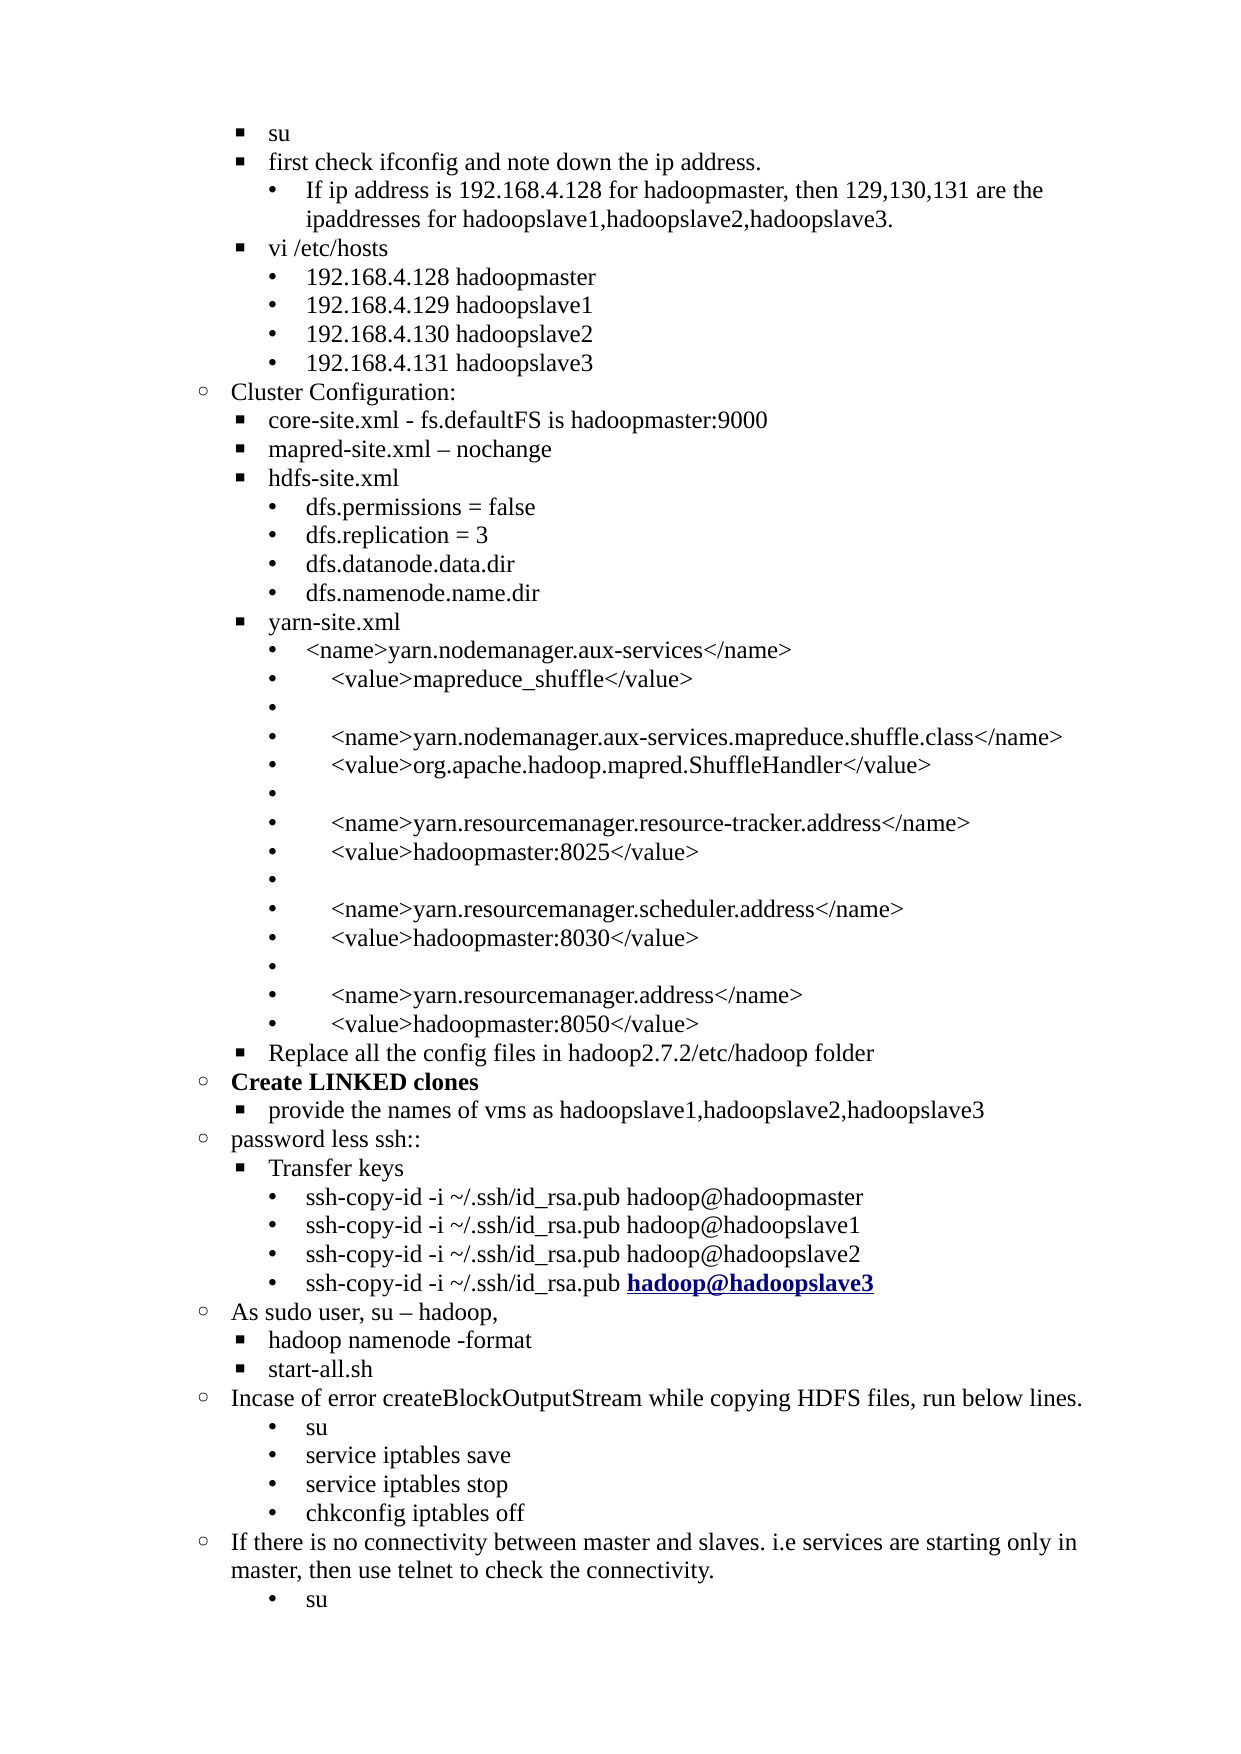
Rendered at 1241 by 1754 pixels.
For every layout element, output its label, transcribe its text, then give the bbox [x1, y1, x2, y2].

list start-all.sh [231, 1354, 1122, 1383]
list Replace all the config files in hadoop2.7.2/etc/hadoop folder [231, 1038, 1122, 1067]
list <name>yarn.nodemanager.aux-services</name> [268, 636, 1122, 664]
list <name>yarn.nodemanager.aux-services.mapreduce.shuffle.class</name> [268, 722, 1122, 751]
list dfs.replication = 3 [268, 521, 1122, 549]
list vi /etc/hosts [231, 233, 1122, 262]
list su [268, 1412, 1122, 1441]
list su [231, 118, 1122, 147]
list dfs.datanode.data.dir [268, 549, 1122, 578]
list As sudo user, su – hadoop, [193, 1297, 1122, 1326]
list <value>hadoopmaster:8050</value> [268, 1009, 1122, 1038]
list core-site.xml - fs.defaultFS is hadoopmaster:9000 [231, 406, 1122, 434]
list 192.168.4.131 hadoopslave3 [268, 348, 1122, 377]
list If there is no connectivity between master and slaves. i.e services are starting only in master, then use telnet to check the connectivity. [193, 1527, 1122, 1584]
list Create LINKED clones [193, 1067, 1122, 1096]
list su [268, 1584, 1122, 1613]
list ssh-copy-id -i ~/.ssh/id_rsa.pub hadoop@hadoopslave2 [268, 1239, 1122, 1268]
list hadoop namenode -format [231, 1326, 1122, 1354]
list ssh-copy-id -i ~/.ssh/id_rsa.pub hadoop@hadoopslave3 [268, 1268, 1122, 1297]
list password less ssh:: [193, 1124, 1122, 1153]
list chkconfig iptables off [268, 1498, 1122, 1527]
list first check ifconfig and note down the ip address. [231, 147, 1122, 176]
list 192.168.4.128 hadoopmaster [268, 262, 1122, 291]
list <value>hadoopmaster:8025</value> [268, 837, 1122, 866]
list Transfer keys [231, 1153, 1122, 1182]
list service iptables save [268, 1441, 1122, 1469]
list If ip address is 192.168.4.128 for hadoopmaster, then 129,130,131 are the ipaddresses for hadoopslave1,hadoopslave2,hadoopslave3. [268, 176, 1122, 233]
list <value>org.apache.hadoop.mapred.ShuffleHandler</value> [268, 751, 1122, 779]
list <value>mapreduce_shuffle</value> [268, 664, 1122, 693]
list hdfs-site.xml [231, 463, 1122, 492]
list <name>yarn.resourcemanager.scheduler.address</name> [268, 894, 1122, 923]
list <name>yarn.resourcemanager.resource-tracker.address</name> [268, 808, 1122, 837]
list service iptables stop [268, 1469, 1122, 1498]
list provide the names of vms as hadoopslave1,hadoopslave2,hadoopslave3 [231, 1096, 1122, 1124]
list Incase of error createBlockOutputStream while copying HDFS files, run below lines. [193, 1383, 1122, 1412]
list Cluster Configuration: [193, 377, 1122, 406]
list <name>yarn.resourcemanager.address</name> [268, 981, 1122, 1009]
list <value>hadoopmaster:8030</value> [268, 923, 1122, 952]
list 192.168.4.129 hadoopslave1 [268, 291, 1122, 319]
list ssh-copy-id -i ~/.ssh/id_rsa.pub hadoop@hadoopslave1 [268, 1211, 1122, 1239]
list dfs.namenode.name.dir [268, 578, 1122, 607]
list 192.168.4.130 hadoopslave2 [268, 319, 1122, 348]
list mapred-site.xml – nochange [231, 434, 1122, 463]
list yarn-site.xml [231, 607, 1122, 636]
list ssh-copy-id -i ~/.ssh/id_rsa.pub hadoop@hadoopmaster [268, 1182, 1122, 1211]
list dfs.permissions = false [268, 492, 1122, 521]
